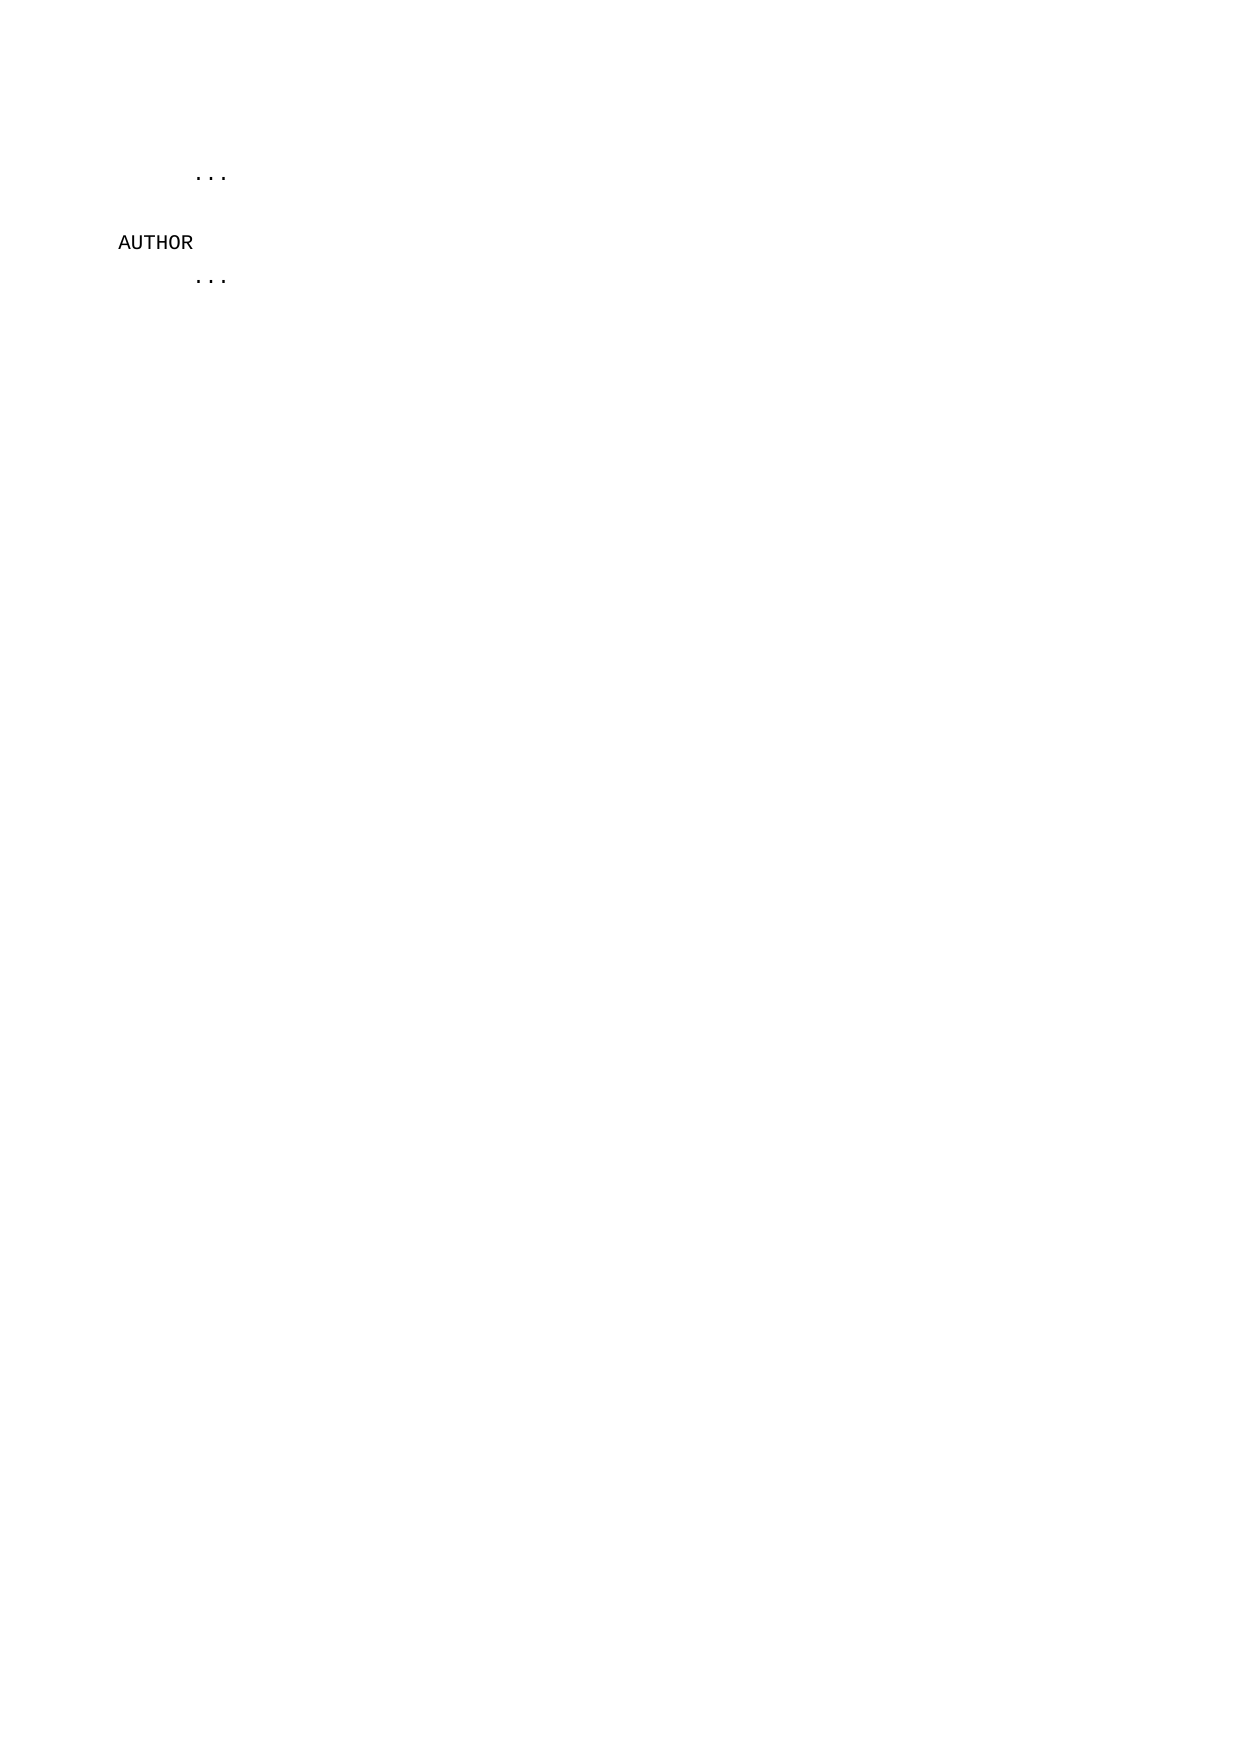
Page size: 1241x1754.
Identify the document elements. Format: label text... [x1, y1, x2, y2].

text AUTHOR [118, 221, 1122, 256]
text ... [118, 256, 1122, 290]
text ... [118, 152, 1122, 187]
